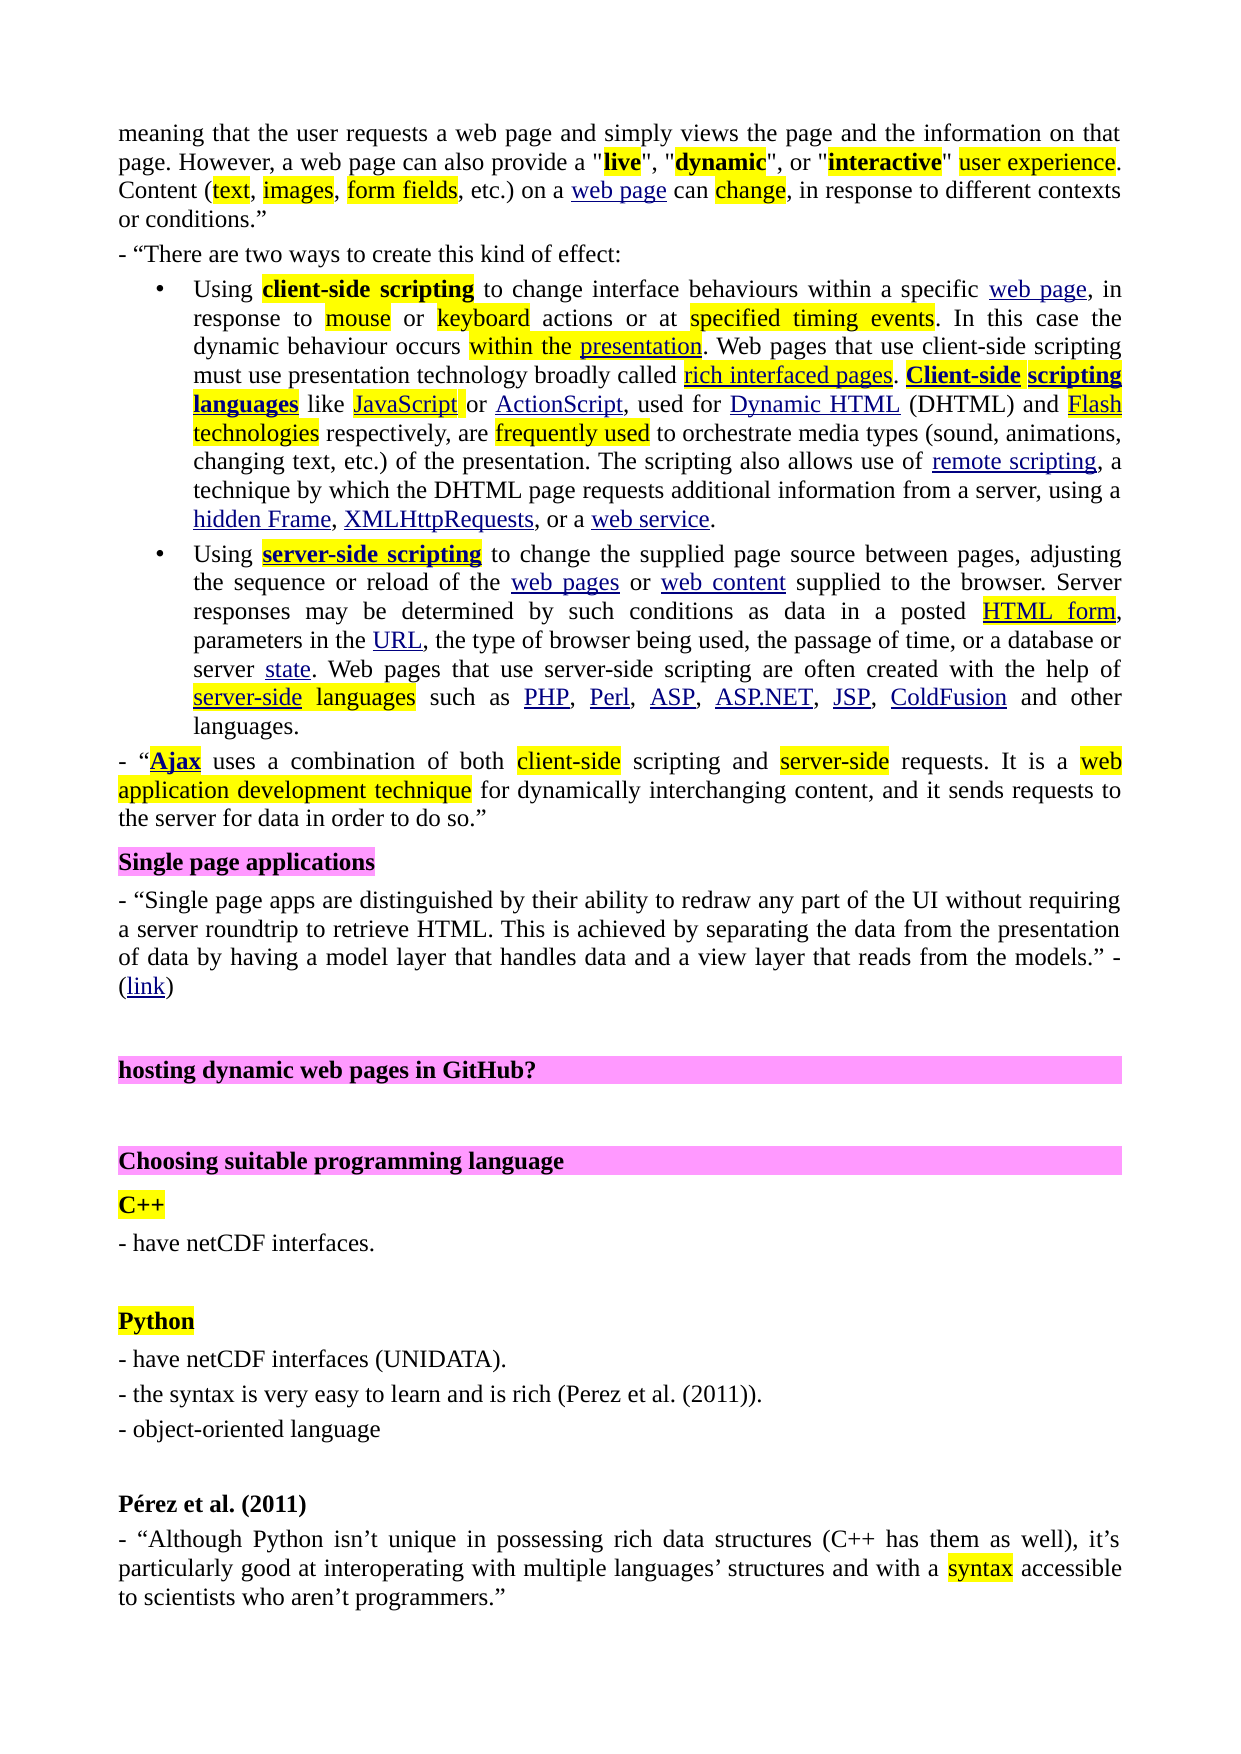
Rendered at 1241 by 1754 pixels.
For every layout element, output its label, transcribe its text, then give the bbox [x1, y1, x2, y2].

list Using client-side scripting to change interface behaviours within a specific web page, in response to mouse or keyboard actions or at specified timing events. In this case the dynamic behaviour occurs within the presentation. Web pages that use client-side scripting must use presentation technology broadly called rich interfaced pages. Client-side scripting languages like JavaScript or ActionScript, used for Dynamic HTML (DHTML) and Flash technologies respectively, are frequently used to orchestrate media types (sound, animations, changing text, etc.) of the presentation. The scripting also allows use of remote scripting, a technique by which the DHTML page requests additional information from a server, using a hidden Frame, XMLHttpRequests, or a web service. [156, 274, 1122, 533]
text - “Ajax uses a combination of both client-side scripting and server-side requests. It is a web application development technique for dynamically interchanging content, and it sends requests to the server for data in order to do so.” [118, 746, 1122, 832]
text - object-oriented language [118, 1414, 1122, 1442]
list Using server-side scripting to change the supplied page source between pages, adjusting the sequence or reload of the web pages or web content supplied to the browser. Server responses may be determined by such conditions as data in a posted HTML form, parameters in the URL, the type of browser being used, the passage of time, or a database or server state. Web pages that use server-side scripting are often created with the help of server-side languages such as PHP, Perl, ASP, ASP.NET, JSP, ColdFusion and other languages. [156, 539, 1122, 740]
subtitle Single page applications [375, 847, 1122, 876]
text - have netCDF interfaces. [118, 1228, 1122, 1257]
text - “Although Python isn’t unique in possessing rich data structures (C++ has them as well), it’s particularly good at interoperating with multiple languages’ structures and with a syntax accessible to scientists who aren’t programmers.” [118, 1524, 1122, 1610]
subtitle Choosing suitable programming language [118, 1146, 1122, 1175]
subtitle C++ [118, 1190, 1122, 1219]
text - the syntax is very easy to learn and is rich (Perez et al. (2011)). [118, 1379, 1122, 1408]
text meaning that the user requests a web page and simply views the page and the information on that page. However, a web page can also provide a "live", "dynamic", or "interactive" user experience. Content (text, images, form fields, etc.) on a web page can change, in response to different contexts or conditions.” [118, 118, 1122, 233]
subtitle Python [118, 1306, 1122, 1335]
subtitle hosting dynamic web pages in GitHub? [118, 1056, 1122, 1084]
text - “There are two ways to create this kind of effect: [118, 239, 1122, 268]
text - have netCDF interfaces (UNIDATA). [118, 1344, 1122, 1373]
subtitle Pérez et al. (2011) [118, 1489, 1114, 1518]
text - “Single page apps are distinguished by their ability to redraw any part of the UI without requiring a server roundtrip to retrieve HTML. This is achieved by separating the data from the presentation of data by having a model layer that handles data and a view layer that reads from the models.” - (link) [118, 885, 1122, 1000]
